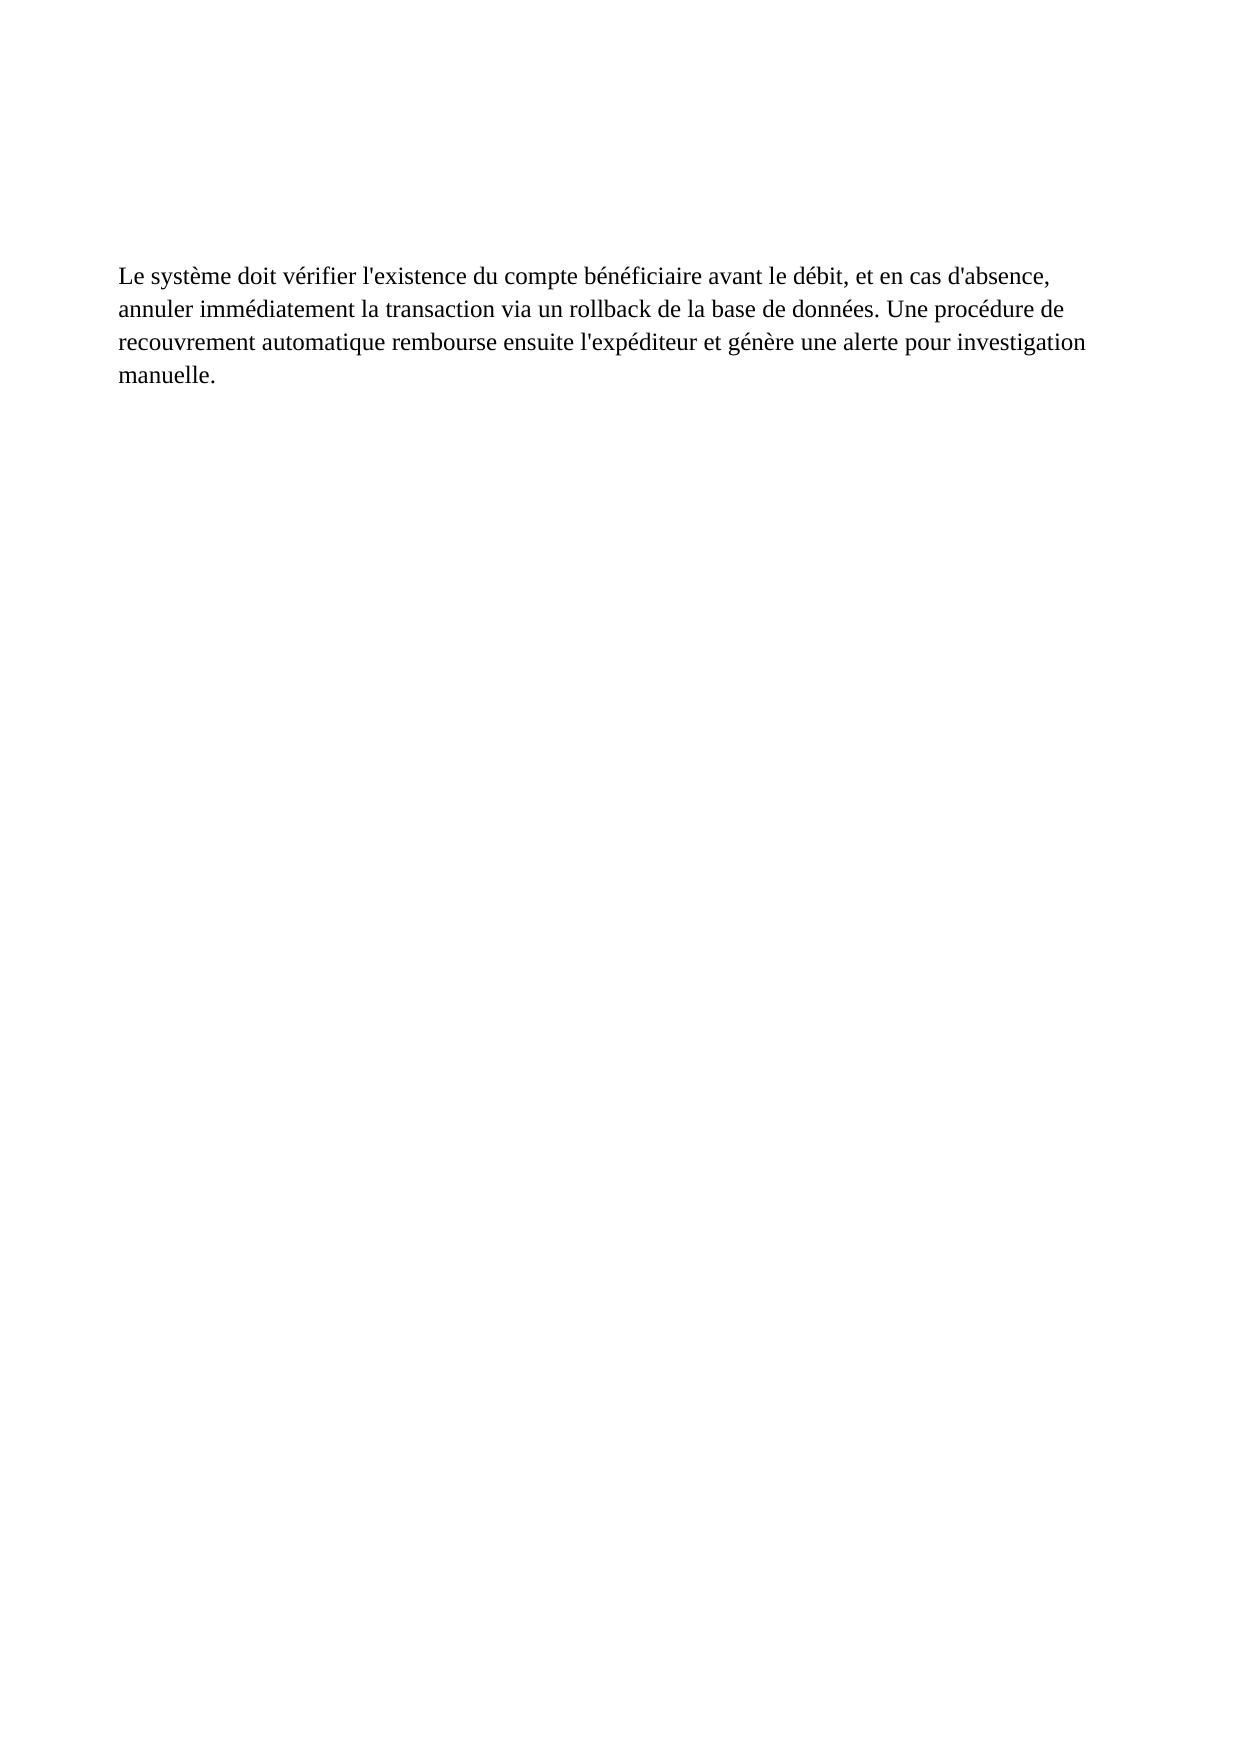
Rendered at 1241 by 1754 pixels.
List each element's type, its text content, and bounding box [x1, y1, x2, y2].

text Le système doit vérifier l'existence du compte bénéficiaire avant le débit, et en cas d'absence, annuler immédiatement la transaction via un rollback de la base de données. Une procédure de recouvrement automatique rembourse ensuite l'expéditeur et génère une alerte pour investigation manuelle. [118, 261, 1122, 389]
